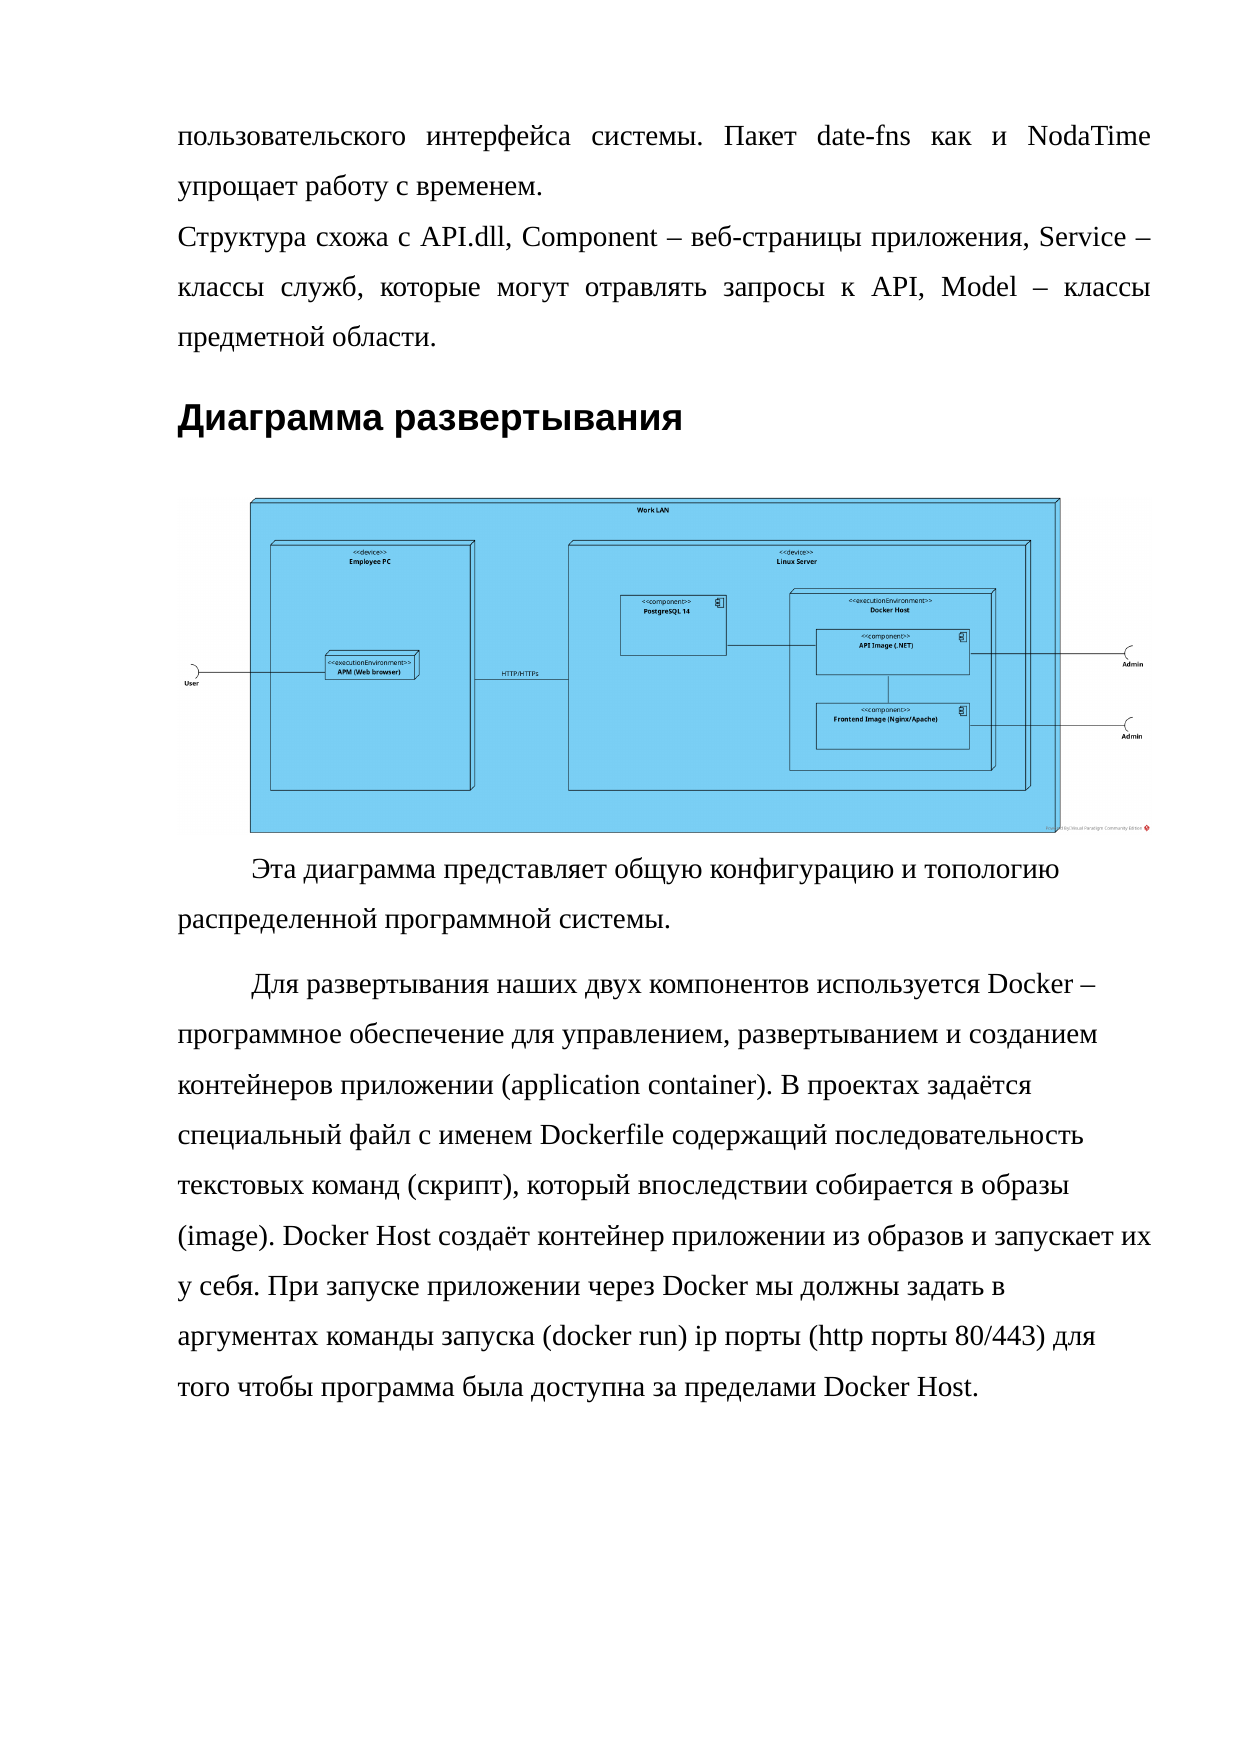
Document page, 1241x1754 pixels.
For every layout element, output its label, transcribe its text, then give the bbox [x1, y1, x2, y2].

text Структура схожа с API.dll, Component – веб-страницы приложения, Service – классы служб, которые могут отравлять запросы к API, Model – классы предметной области. [177, 219, 1152, 353]
text Для развертывания наших двух компонентов используется Docker – программное обеспечение для управлением, развертыванием и созданием контейнеров приложении (application container). В проектах задаётся специальный файл с именем Dockerfile содержащий последовательность текстовых команд (скрипт), который впоследствии собирается в образы (image). Docker Host создаёт контейнер приложении из образов и запускает их у себя. При запуске приложении через Docker мы должны задать в аргументах команды запуска (docker run) ip порты (http порты 80/443) для того чтобы программа была доступна за пределами Docker Host. [177, 966, 1152, 1402]
text пользовательского интерфейса системы. Пакет date-fns как и NodaTime упрощает работу с временем. [177, 118, 1152, 202]
picture [177, 497, 1152, 835]
text Эта диаграмма представляет общую конфигурацию и топологию распределенной программной системы. [177, 835, 1152, 935]
subtitle Диаграмма развертывания [177, 395, 1152, 438]
